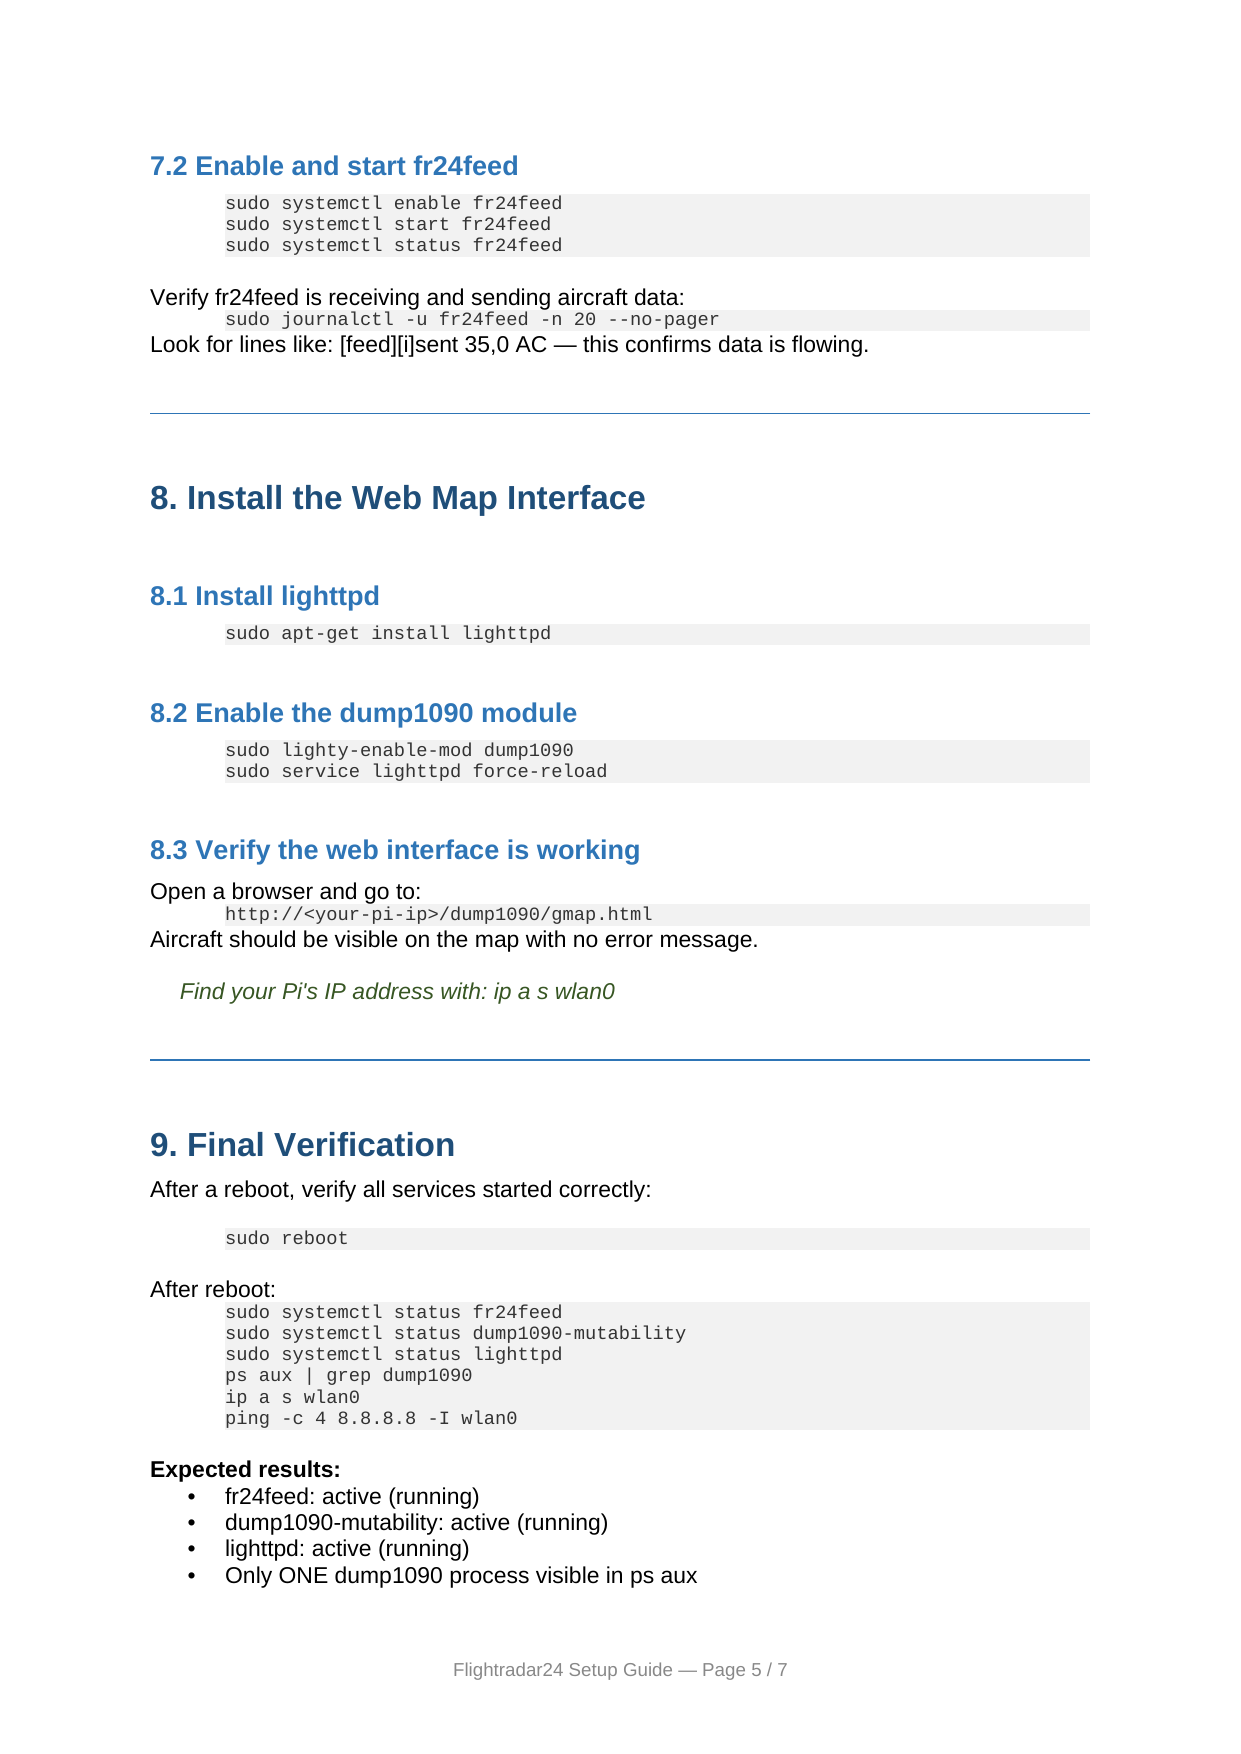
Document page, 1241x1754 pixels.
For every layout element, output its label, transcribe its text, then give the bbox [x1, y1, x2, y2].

subtitle 8.1 Install lighttpd [150, 580, 1090, 612]
text sudo systemctl status fr24feed [225, 1302, 1090, 1324]
subtitle 8.2 Enable the dump1090 module [150, 697, 1090, 728]
text Aircraft should be visible on the map with no error message. [150, 926, 1090, 952]
text sudo systemctl status fr24feed [225, 236, 1090, 257]
text sudo reboot [225, 1228, 1090, 1250]
text sudo apt-get install lighttpd [225, 624, 1090, 645]
subtitle 8.3 Verify the web interface is working [150, 834, 1090, 866]
text sudo lighty-enable-mod dump1090 [225, 740, 1090, 762]
text ps aux | grep dump1090 [225, 1366, 1090, 1387]
list Only ONE dump1090 process visible in ps aux [187, 1562, 1090, 1588]
subtitle 7.2 Enable and start fr24feed [150, 150, 1090, 181]
text http://<your-pi-ip>/dump1090/gmap.html [225, 904, 1090, 926]
text Open a browser and go to: [150, 878, 1090, 904]
list dump1090-mutability: active (running) [187, 1509, 1090, 1535]
text sudo systemctl enable fr24feed [225, 194, 1090, 215]
text Look for lines like: [feed][i]sent 35,0 AC — this confirms data is flowing. [150, 331, 1090, 358]
text After reboot: [150, 1276, 1090, 1302]
text Verify fr24feed is receiving and sending aircraft data: [150, 284, 1090, 310]
text sudo systemctl status dump1090-mutability [225, 1324, 1090, 1345]
text Expected results: [150, 1456, 1090, 1483]
text sudo journalctl -u fr24feed -n 20 --no-pager [225, 310, 1090, 331]
list fr24feed: active (running) [187, 1483, 1090, 1509]
text sudo service lighttpd force-reload [225, 762, 1090, 783]
text ping -c 4 8.8.8.8 -I wlan0 [225, 1409, 1090, 1430]
text ip a s wlan0 [225, 1387, 1090, 1409]
text sudo systemctl status lighttpd [225, 1345, 1090, 1366]
text After a reboot, verify all services started correctly: [150, 1176, 1090, 1202]
list lighttpd: active (running) [187, 1535, 1090, 1562]
subtitle 8. Install the Web Map Interface [150, 478, 1090, 516]
text 💡 Find your Pi's IP address with: ip a s wlan0 [150, 978, 1090, 1005]
text sudo systemctl start fr24feed [225, 215, 1090, 236]
subtitle 9. Final Verification [150, 1125, 1090, 1163]
